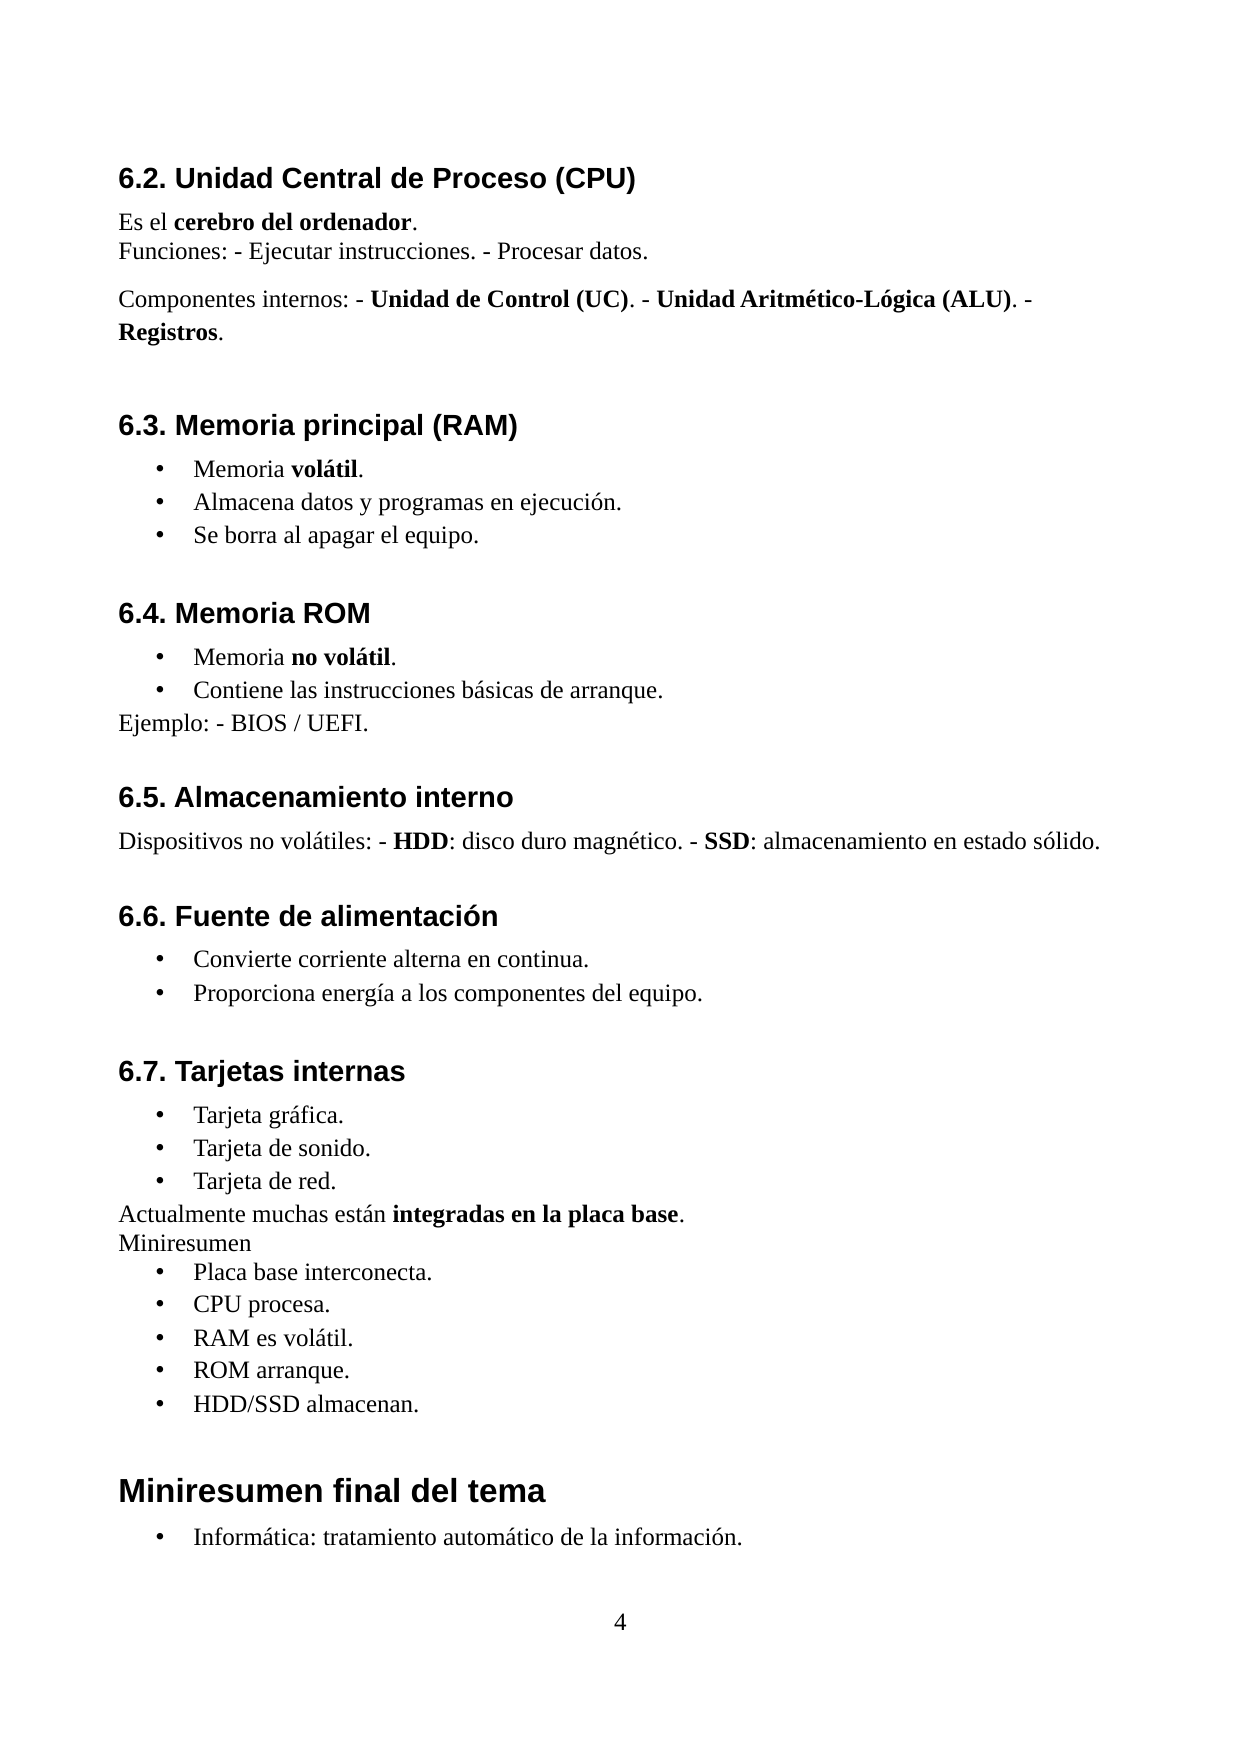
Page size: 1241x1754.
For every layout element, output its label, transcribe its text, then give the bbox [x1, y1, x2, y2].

subtitle Miniresumen final del tema [118, 1471, 1122, 1510]
text Actualmente muchas están integradas en la placa base. [118, 1199, 1122, 1228]
text Ejemplo: - BIOS / UEFI. [118, 708, 1122, 737]
list Placa base interconecta. [156, 1257, 1122, 1285]
text Componentes internos: - Unidad de Control (UC). - Unidad Aritmético-Lógica (ALU). - Registros. [118, 284, 1122, 346]
list Memoria no volátil. [156, 642, 1122, 671]
subtitle 6.3. Memoria principal (RAM) [118, 408, 1122, 441]
text Dispositivos no volátiles: - HDD: disco duro magnético. - SSD: almacenamiento en estado sólido. [118, 826, 1122, 855]
subtitle 6.2. Unidad Central de Proceso (CPU) [118, 161, 1122, 195]
list Convierte corriente alterna en continua. [156, 944, 1122, 973]
list Tarjeta de red. [156, 1166, 1122, 1195]
list Informática: tratamiento automático de la información. [156, 1522, 1122, 1551]
list RAM es volátil. [156, 1323, 1122, 1351]
subtitle 6.4. Memoria ROM [118, 596, 1122, 630]
list Tarjeta de sonido. [156, 1133, 1122, 1162]
subtitle Miniresumen [118, 1228, 1122, 1257]
list Memoria volátil. [156, 454, 1122, 483]
list ROM arranque. [156, 1356, 1122, 1384]
list Proporciona energía a los componentes del equipo. [156, 978, 1122, 1006]
list CPU procesa. [156, 1289, 1122, 1318]
list Se borra al apagar el equipo. [156, 520, 1122, 549]
subtitle 6.7. Tarjetas internas [118, 1054, 1122, 1087]
list HDD/SSD almacenan. [156, 1389, 1122, 1417]
text Es el cerebro del ordenador. [118, 207, 1122, 236]
list Almacena datos y programas en ejecución. [156, 487, 1122, 516]
subtitle 6.5. Almacenamiento interno [118, 780, 1122, 814]
subtitle 6.6. Fuente de alimentación [118, 898, 1122, 932]
text Funciones: - Ejecutar instrucciones. - Procesar datos. [118, 236, 1122, 265]
list Contiene las instrucciones básicas de arranque. [156, 675, 1122, 704]
list Tarjeta gráfica. [156, 1100, 1122, 1129]
